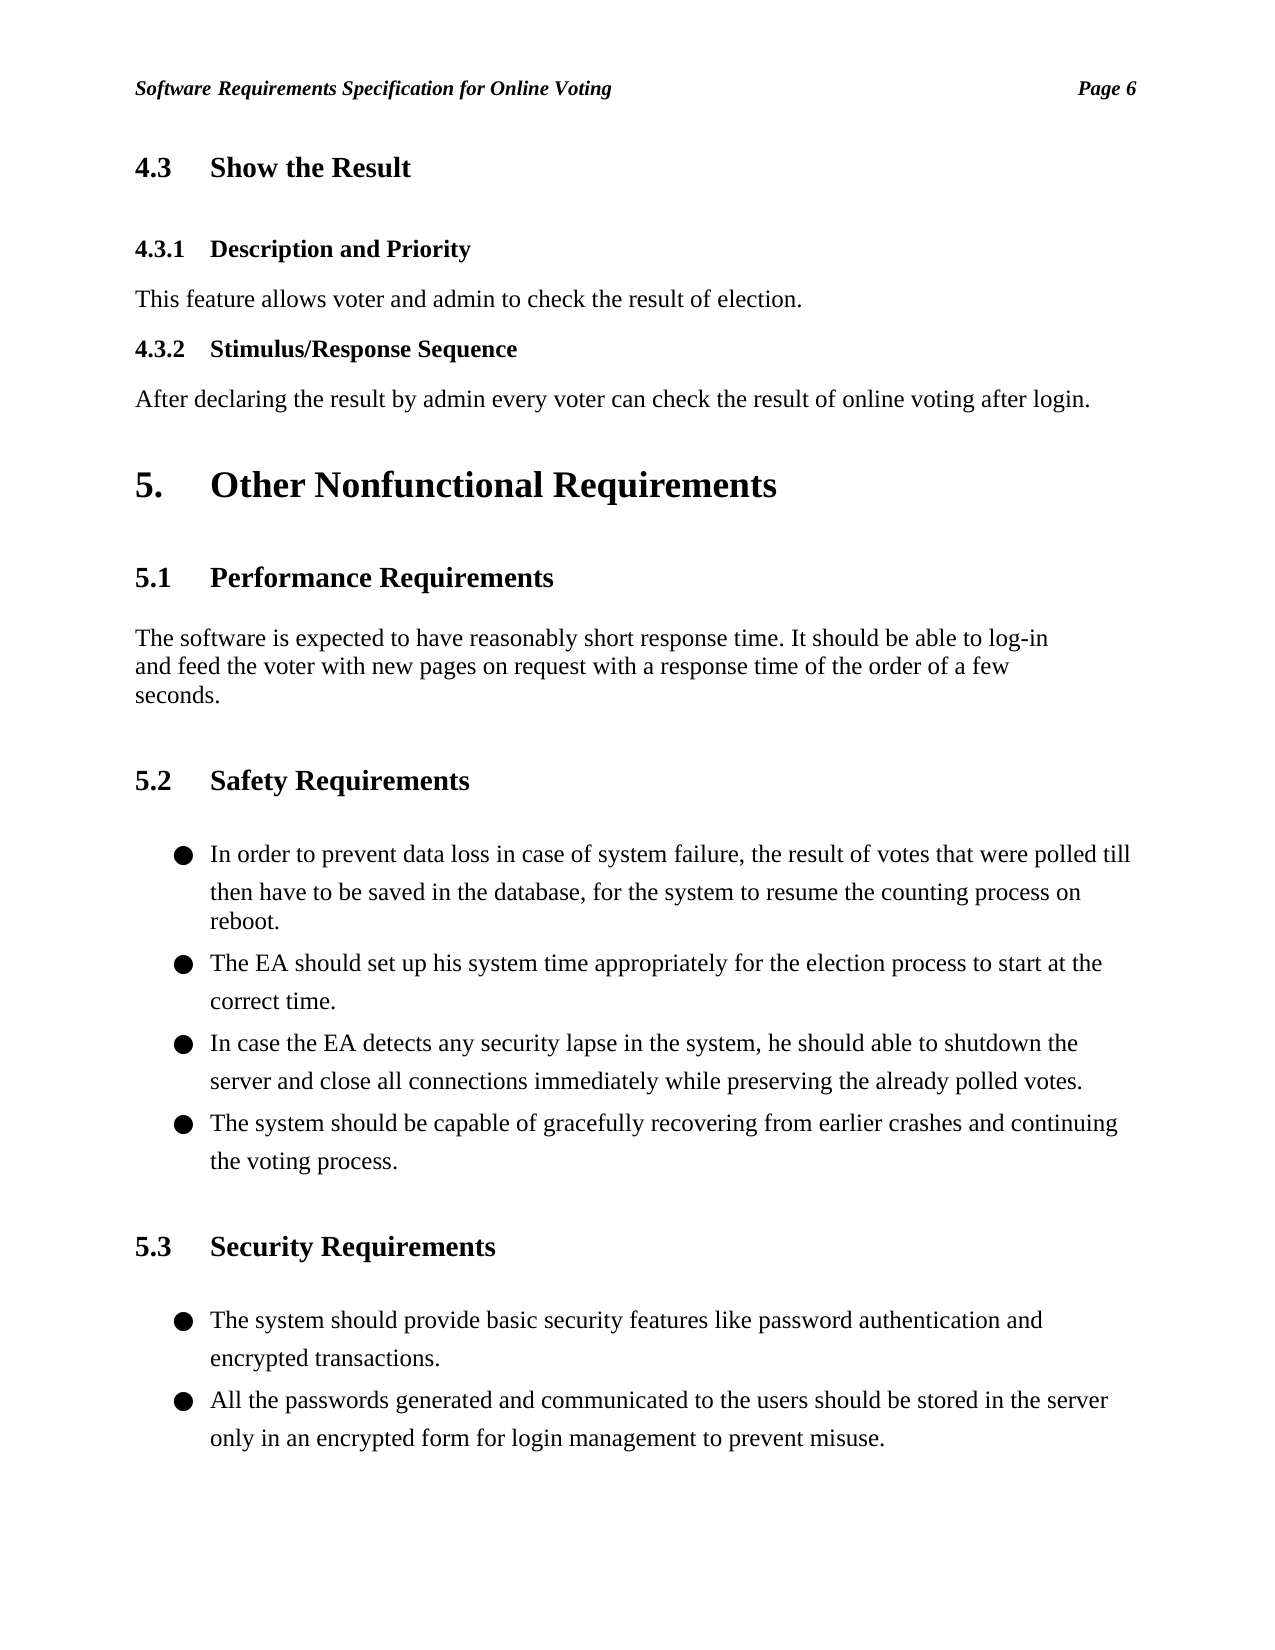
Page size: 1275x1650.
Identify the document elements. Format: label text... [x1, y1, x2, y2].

text The software is expected to have reasonably short response time. It should be able to log-in and feed the voter with new pages on request with a response time of the order of a few seconds. [135, 623, 1065, 709]
text This feature allows voter and admin to check the result of election. [135, 288, 1140, 313]
subtitle Other Nonfunctional Requirements [135, 463, 1140, 506]
list The system should provide basic security features like password authentication and encrypted transactions. [172, 1291, 1140, 1371]
subtitle Stimulus/Response Sequence [135, 338, 1140, 363]
subtitle Show the Result [135, 150, 1140, 183]
list All the passwords generated and communicated to the users should be stored in the server only in an encrypted form for login management to prevent misuse. [172, 1371, 1140, 1451]
list The EA should set up his system time appropriately for the election process to start at the correct time. [172, 934, 1140, 1014]
list In case the EA detects any security lapse in the system, he should able to shutdown the server and close all connections immediately while preserving the already polled votes. [172, 1014, 1140, 1094]
subtitle Security Requirements [135, 1229, 1140, 1262]
text After declaring the result by admin every voter can check the result of online voting after login. [135, 388, 1140, 413]
list In order to prevent data loss in case of system failure, the result of votes that were polled till then have to be saved in the database, for the system to resume the counting process on reboot. [172, 826, 1140, 934]
subtitle Performance Requirements [135, 560, 1140, 593]
subtitle Description and Priority [135, 238, 1140, 263]
list The system should be capable of gracefully recovering from earlier crashes and continuing the voting process. [172, 1094, 1140, 1174]
subtitle Safety Requirements [135, 763, 1140, 797]
